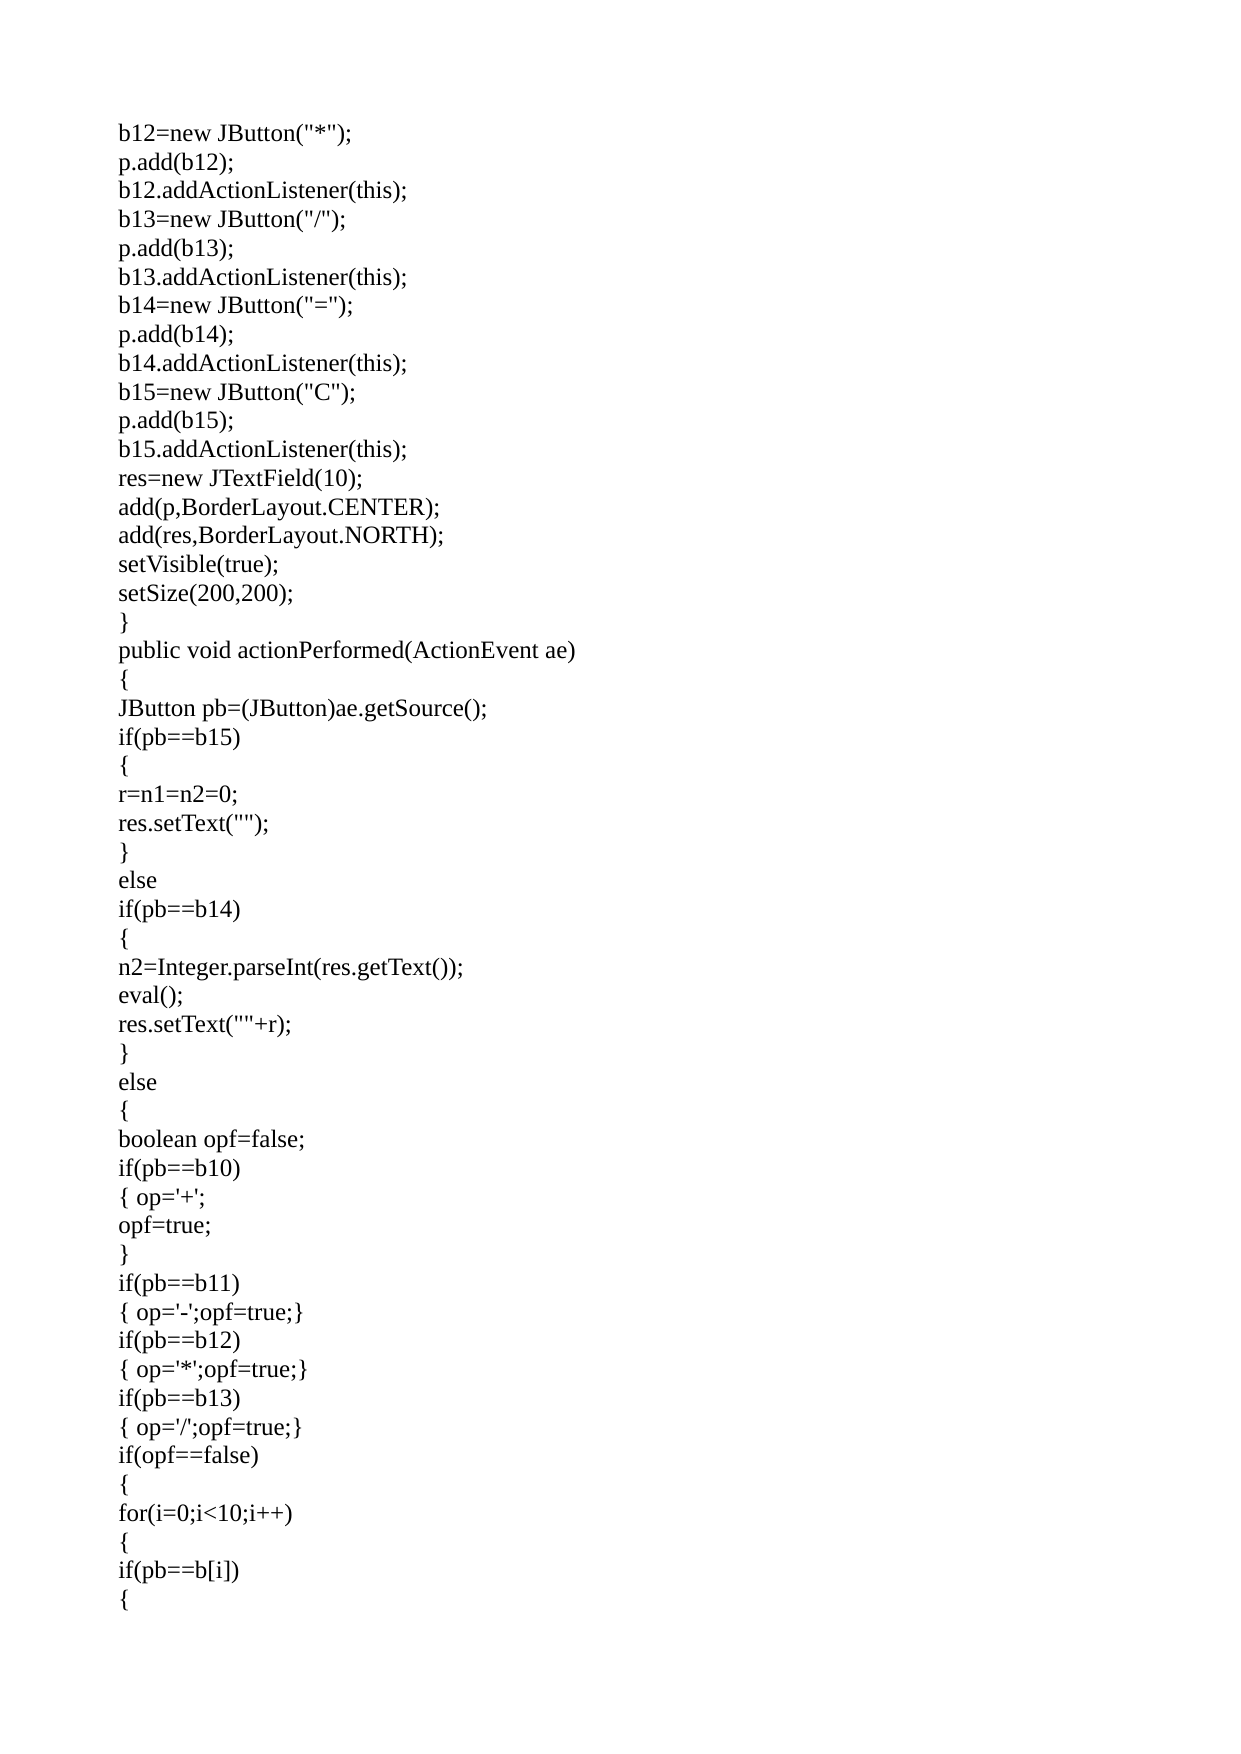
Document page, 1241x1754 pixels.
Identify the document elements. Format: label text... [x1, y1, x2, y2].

text else [118, 866, 1122, 894]
text if(pb==b[i]) [118, 1556, 1122, 1584]
text { [118, 1469, 1122, 1498]
text JButton pb=(JButton)ae.getSource(); [118, 693, 1122, 722]
text b13=new JButton("/"); [118, 204, 1122, 233]
text if(pb==b12) [118, 1326, 1122, 1354]
text { [118, 664, 1122, 693]
text b15=new JButton("C"); [118, 377, 1122, 406]
text { [118, 923, 1122, 952]
text p.add(b15); [118, 406, 1122, 434]
text b14.addActionListener(this); [118, 348, 1122, 377]
text if(opf==false) [118, 1441, 1122, 1469]
text res.setText(""); [118, 808, 1122, 837]
text p.add(b13); [118, 233, 1122, 262]
text p.add(b14); [118, 319, 1122, 348]
text eval(); [118, 981, 1122, 1009]
text if(pb==b14) [118, 894, 1122, 923]
text b13.addActionListener(this); [118, 262, 1122, 291]
text for(i=0;i<10;i++) [118, 1498, 1122, 1527]
text else [118, 1067, 1122, 1096]
text { op='-';opf=true;} [118, 1297, 1122, 1326]
text res.setText(""+r); [118, 1009, 1122, 1038]
text b12=new JButton("*"); [118, 118, 1122, 147]
text } [118, 607, 1122, 636]
text opf=true; [118, 1211, 1122, 1239]
text } [118, 1239, 1122, 1268]
text { [118, 1584, 1122, 1613]
text } [118, 837, 1122, 866]
text res=new JTextField(10); [118, 463, 1122, 492]
text public void actionPerformed(ActionEvent ae) [118, 636, 1122, 664]
text b15.addActionListener(this); [118, 434, 1122, 463]
text b14=new JButton("="); [118, 291, 1122, 319]
text b12.addActionListener(this); [118, 176, 1122, 204]
text { [118, 1096, 1122, 1124]
text setSize(200,200); [118, 578, 1122, 607]
text if(pb==b11) [118, 1268, 1122, 1297]
text { [118, 1527, 1122, 1556]
text if(pb==b13) [118, 1383, 1122, 1412]
text p.add(b12); [118, 147, 1122, 176]
text { op='*';opf=true;} [118, 1354, 1122, 1383]
text { op='/';opf=true;} [118, 1412, 1122, 1441]
text boolean opf=false; [118, 1124, 1122, 1153]
text add(p,BorderLayout.CENTER); [118, 492, 1122, 521]
text n2=Integer.parseInt(res.getText()); [118, 952, 1122, 981]
text { op='+'; [118, 1182, 1122, 1211]
text r=n1=n2=0; [118, 779, 1122, 808]
text } [118, 1038, 1122, 1067]
text if(pb==b15) [118, 722, 1122, 751]
text { [118, 751, 1122, 779]
text if(pb==b10) [118, 1153, 1122, 1182]
text add(res,BorderLayout.NORTH); [118, 521, 1122, 549]
text setVisible(true); [118, 549, 1122, 578]
